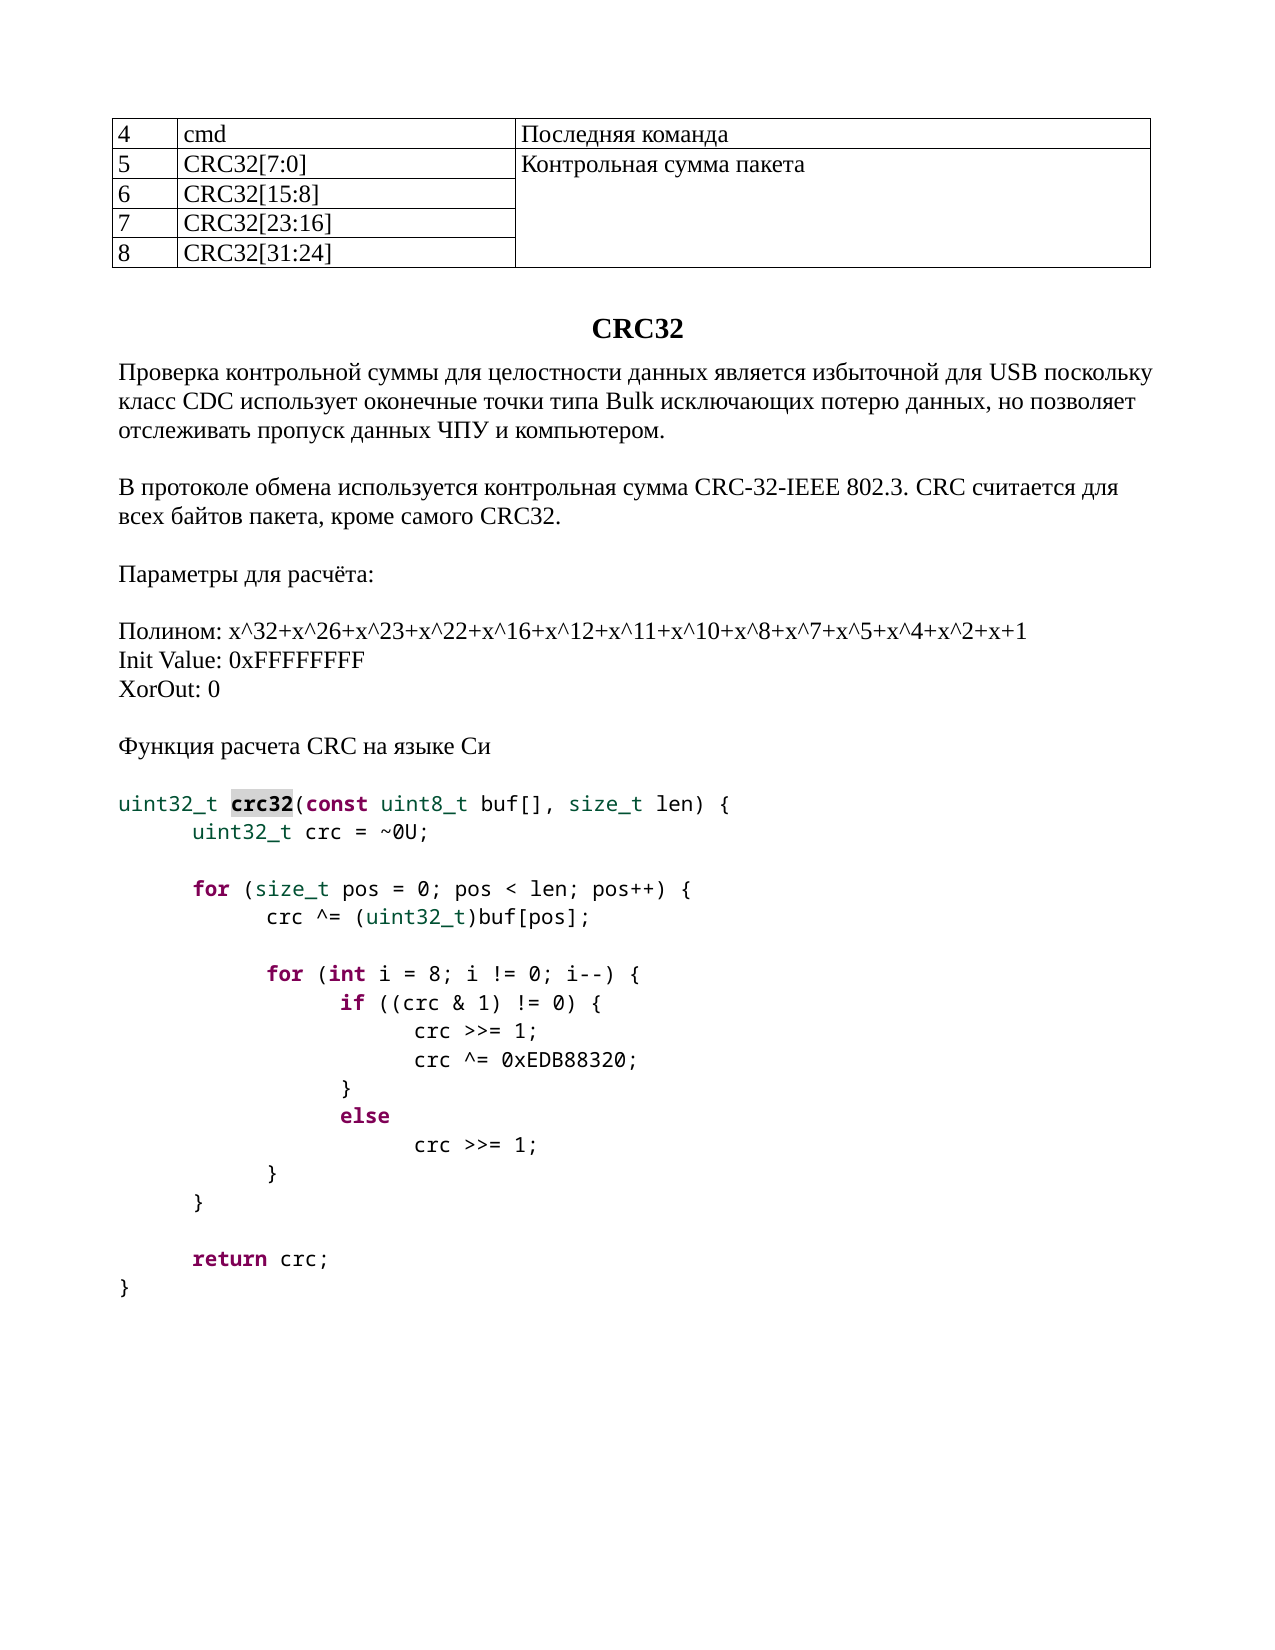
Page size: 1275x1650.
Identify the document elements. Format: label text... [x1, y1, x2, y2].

table_cell Контрольная сумма пакета [516, 149, 1150, 267]
text uint32_t crc = ~0U; [118, 817, 1157, 846]
table_cell CRC32[23:16] [178, 209, 515, 237]
text crc >>= 1; [118, 1130, 1157, 1158]
text } [118, 1073, 1157, 1102]
text uint32_t crc32(const uint8_t buf[], size_t len) { [118, 789, 1157, 817]
text Проверка контрольной суммы для целостности данных является избыточной для USB поскольку класс CDC использует оконечные точки типа Bulk исключающих потерю данных, но позволяет отслеживать пропуск данных ЧПУ и компьютером. [118, 357, 1157, 444]
table_cell CRC32[15:8] [178, 179, 515, 207]
text } [118, 1158, 1157, 1187]
text } [118, 1187, 1157, 1215]
table_cell CRC32[7:0] [178, 149, 515, 178]
text Полином: x^32+x^26+x^23+x^22+x^16+x^12+x^11+x^10+x^8+x^7+x^5+x^4+x^2+x+1 [118, 616, 1157, 645]
table_cell 8 [113, 238, 177, 267]
text В протоколе обмена используется контрольная сумма CRC-32-IEEE 802.3. CRC считается для всех байтов пакета, кроме самого CRC32. [118, 472, 1157, 530]
text for (size_t pos = 0; pos < len; pos++) { [118, 874, 1157, 902]
table_cell Последняя команда [516, 119, 1150, 148]
text XorOut: 0 [118, 674, 1157, 702]
text for (int i = 8; i != 0; i--) { [118, 959, 1157, 988]
text Параметры для расчёта: [118, 559, 1157, 587]
text } [118, 1272, 1157, 1301]
table_cell 4 [113, 119, 177, 148]
text else [118, 1102, 1157, 1130]
table_cell 7 [113, 209, 177, 237]
text crc >>= 1; [118, 1016, 1157, 1045]
subtitle CRC32 [118, 311, 1157, 345]
text Функция расчета CRC на языке Си [118, 731, 1157, 760]
table_cell 5 [113, 149, 177, 178]
table_cell cmd [178, 119, 515, 148]
text return crc; [118, 1244, 1157, 1272]
text if ((crc & 1) != 0) { [118, 988, 1157, 1016]
text crc ^= 0xEDB88320; [118, 1045, 1157, 1073]
table_cell CRC32[31:24] [178, 238, 515, 267]
text crc ^= (uint32_t)buf[pos]; [118, 902, 1157, 931]
table_cell 6 [113, 179, 177, 207]
text Init Value: 0xFFFFFFFF [118, 645, 1157, 674]
